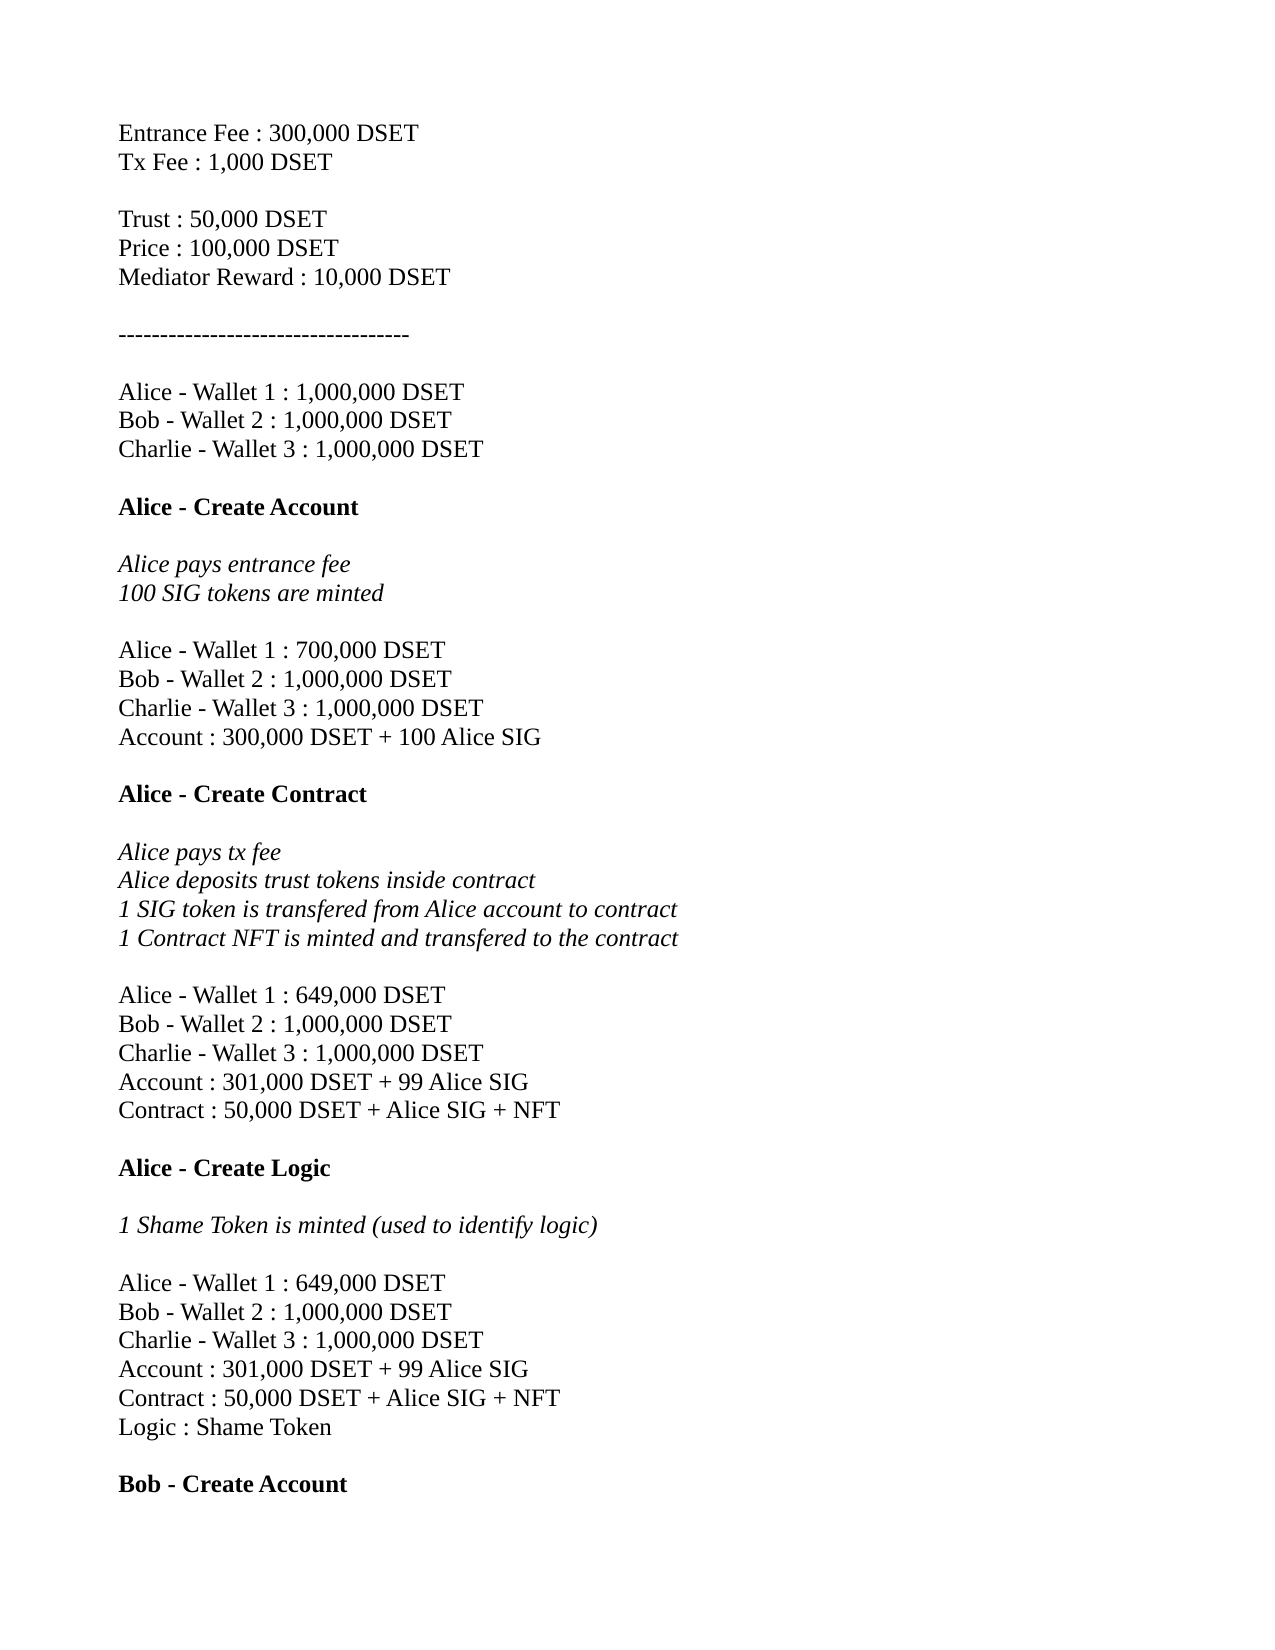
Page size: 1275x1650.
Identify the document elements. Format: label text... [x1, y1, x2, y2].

text Alice - Wallet 1 : 700,000 DSET [118, 636, 1157, 664]
text Account : 301,000 DSET + 99 Alice SIG [118, 1067, 1157, 1096]
text 1 Contract NFT is minted and transfered to the contract [118, 923, 1157, 952]
text Charlie - Wallet 3 : 1,000,000 DSET [118, 434, 1157, 463]
text Bob - Wallet 2 : 1,000,000 DSET [118, 406, 1157, 434]
text 1 Shame Token is minted (used to identify logic) [118, 1211, 1157, 1239]
text Alice deposits trust tokens inside contract [118, 866, 1157, 894]
text Account : 301,000 DSET + 99 Alice SIG [118, 1354, 1157, 1383]
text Mediator Reward : 10,000 DSET [118, 262, 1157, 291]
text Bob - Wallet 2 : 1,000,000 DSET [118, 1009, 1157, 1038]
text Alice pays entrance fee [118, 549, 1157, 578]
text ----------------------------------- [118, 319, 1157, 348]
text Charlie - Wallet 3 : 1,000,000 DSET [118, 1326, 1157, 1354]
text Tx Fee : 1,000 DSET [118, 147, 1157, 176]
text Alice - Wallet 1 : 1,000,000 DSET [118, 377, 1157, 406]
text Charlie - Wallet 3 : 1,000,000 DSET [118, 693, 1157, 722]
text Contract : 50,000 DSET + Alice SIG + NFT [118, 1383, 1157, 1412]
text Bob - Wallet 2 : 1,000,000 DSET [118, 1297, 1157, 1326]
text Account : 300,000 DSET + 100 Alice SIG [118, 722, 1157, 751]
text Alice - Wallet 1 : 649,000 DSET [118, 981, 1157, 1009]
text Alice - Wallet 1 : 649,000 DSET [118, 1268, 1157, 1297]
text Bob - Create Account [118, 1469, 1157, 1498]
text Alice pays tx fee [118, 837, 1157, 866]
text Alice - Create Logic [118, 1153, 1157, 1182]
text Entrance Fee : 300,000 DSET [118, 118, 1157, 147]
text Contract : 50,000 DSET + Alice SIG + NFT [118, 1096, 1157, 1124]
text 1 SIG token is transfered from Alice account to contract [118, 894, 1157, 923]
text Alice - Create Contract [118, 779, 1157, 808]
text Alice - Create Account [118, 492, 1157, 521]
text Bob - Wallet 2 : 1,000,000 DSET [118, 664, 1157, 693]
text 100 SIG tokens are minted [118, 578, 1157, 607]
text Charlie - Wallet 3 : 1,000,000 DSET [118, 1038, 1157, 1067]
text Price : 100,000 DSET [118, 233, 1157, 262]
text Trust : 50,000 DSET [118, 204, 1157, 233]
text Logic : Shame Token [118, 1412, 1157, 1441]
